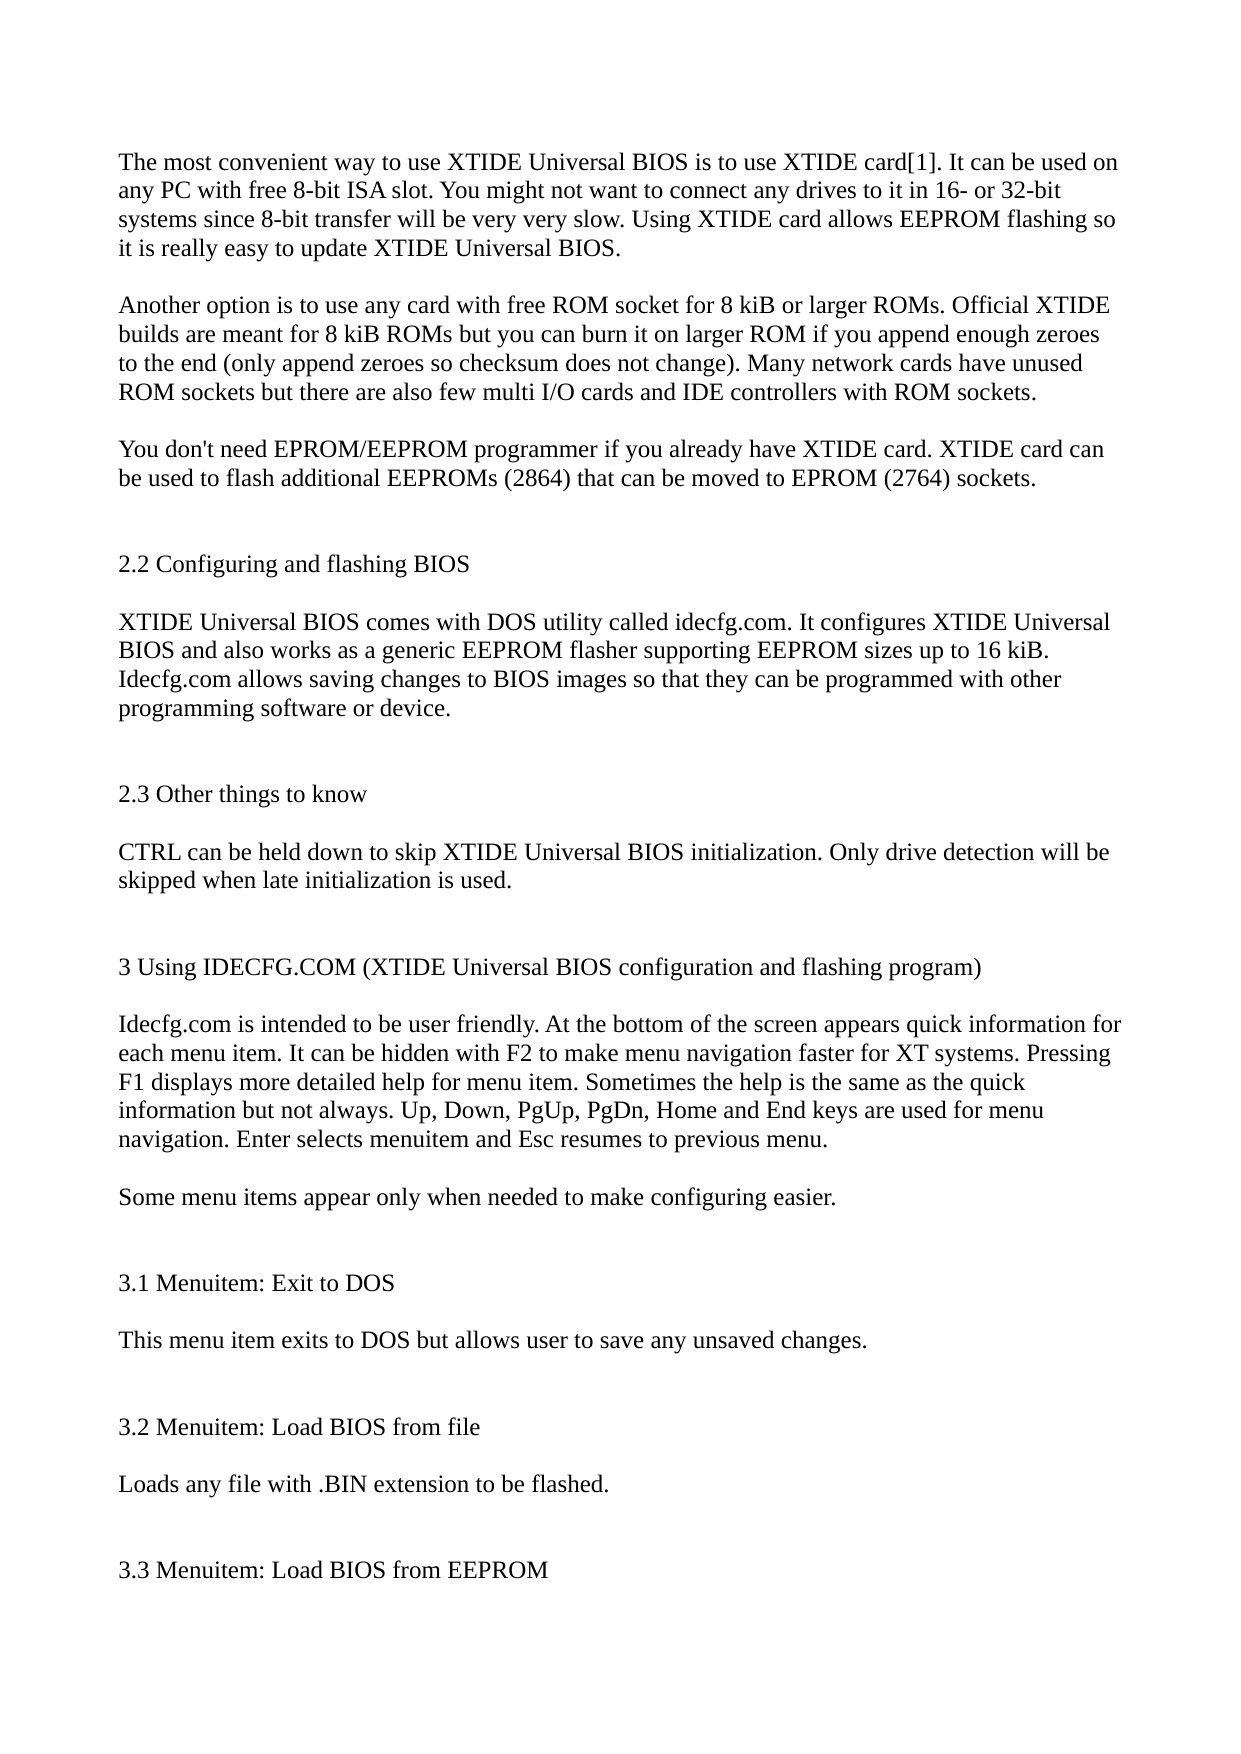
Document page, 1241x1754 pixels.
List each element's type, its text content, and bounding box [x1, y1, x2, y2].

text CTRL can be held down to skip XTIDE Universal BIOS initialization. Only drive detection will be skipped when late initialization is used. [118, 837, 1122, 894]
text Idecfg.com is intended to be user friendly. At the bottom of the screen appears quick information for each menu item. It can be hidden with F2 to make menu navigation faster for XT systems. Pressing F1 displays more detailed help for menu item. Sometimes the help is the same as the quick information but not always. Up, Down, PgUp, PgDn, Home and End keys are used for menu navigation. Enter selects menuitem and Esc resumes to previous menu. [118, 1009, 1122, 1153]
text Another option is to use any card with free ROM socket for 8 kiB or larger ROMs. Official XTIDE builds are meant for 8 kiB ROMs but you can burn it on larger ROM if you append enough zeroes to the end (only append zeroes so checksum does not change). Many network cards have unused ROM sockets but there are also few multi I/O cards and IDE controllers with ROM sockets. [118, 291, 1122, 406]
text 2.3 Other things to know [118, 779, 1122, 808]
text You don't need EPROM/EEPROM programmer if you already have XTIDE card. XTIDE card can be used to flash additional EEPROMs (2864) that can be moved to EPROM (2764) sockets. [118, 434, 1122, 492]
text Some menu items appear only when needed to make configuring easier. [118, 1182, 1122, 1211]
text XTIDE Universal BIOS comes with DOS utility called idecfg.com. It configures XTIDE Universal BIOS and also works as a generic EEPROM flasher supporting EEPROM sizes up to 16 kiB. Idecfg.com allows saving changes to BIOS images so that they can be programmed with other programming software or device. [118, 607, 1122, 722]
text 3.2 Menuitem: Load BIOS from file [118, 1412, 1122, 1441]
text 3.1 Menuitem: Exit to DOS [118, 1268, 1122, 1297]
text 2.2 Configuring and flashing BIOS [118, 549, 1122, 578]
text This menu item exits to DOS but allows user to save any unsaved changes. [118, 1326, 1122, 1354]
text 3 Using IDECFG.COM (XTIDE Universal BIOS configuration and flashing program) [118, 952, 1122, 981]
text Loads any file with .BIN extension to be flashed. [118, 1469, 1122, 1498]
text 3.3 Menuitem: Load BIOS from EEPROM [118, 1556, 1122, 1584]
text The most convenient way to use XTIDE Universal BIOS is to use XTIDE card[1]. It can be used on any PC with free 8-bit ISA slot. You might not want to connect any drives to it in 16- or 32-bit systems since 8-bit transfer will be very very slow. Using XTIDE card allows EEPROM flashing so it is really easy to update XTIDE Universal BIOS. [118, 147, 1122, 262]
